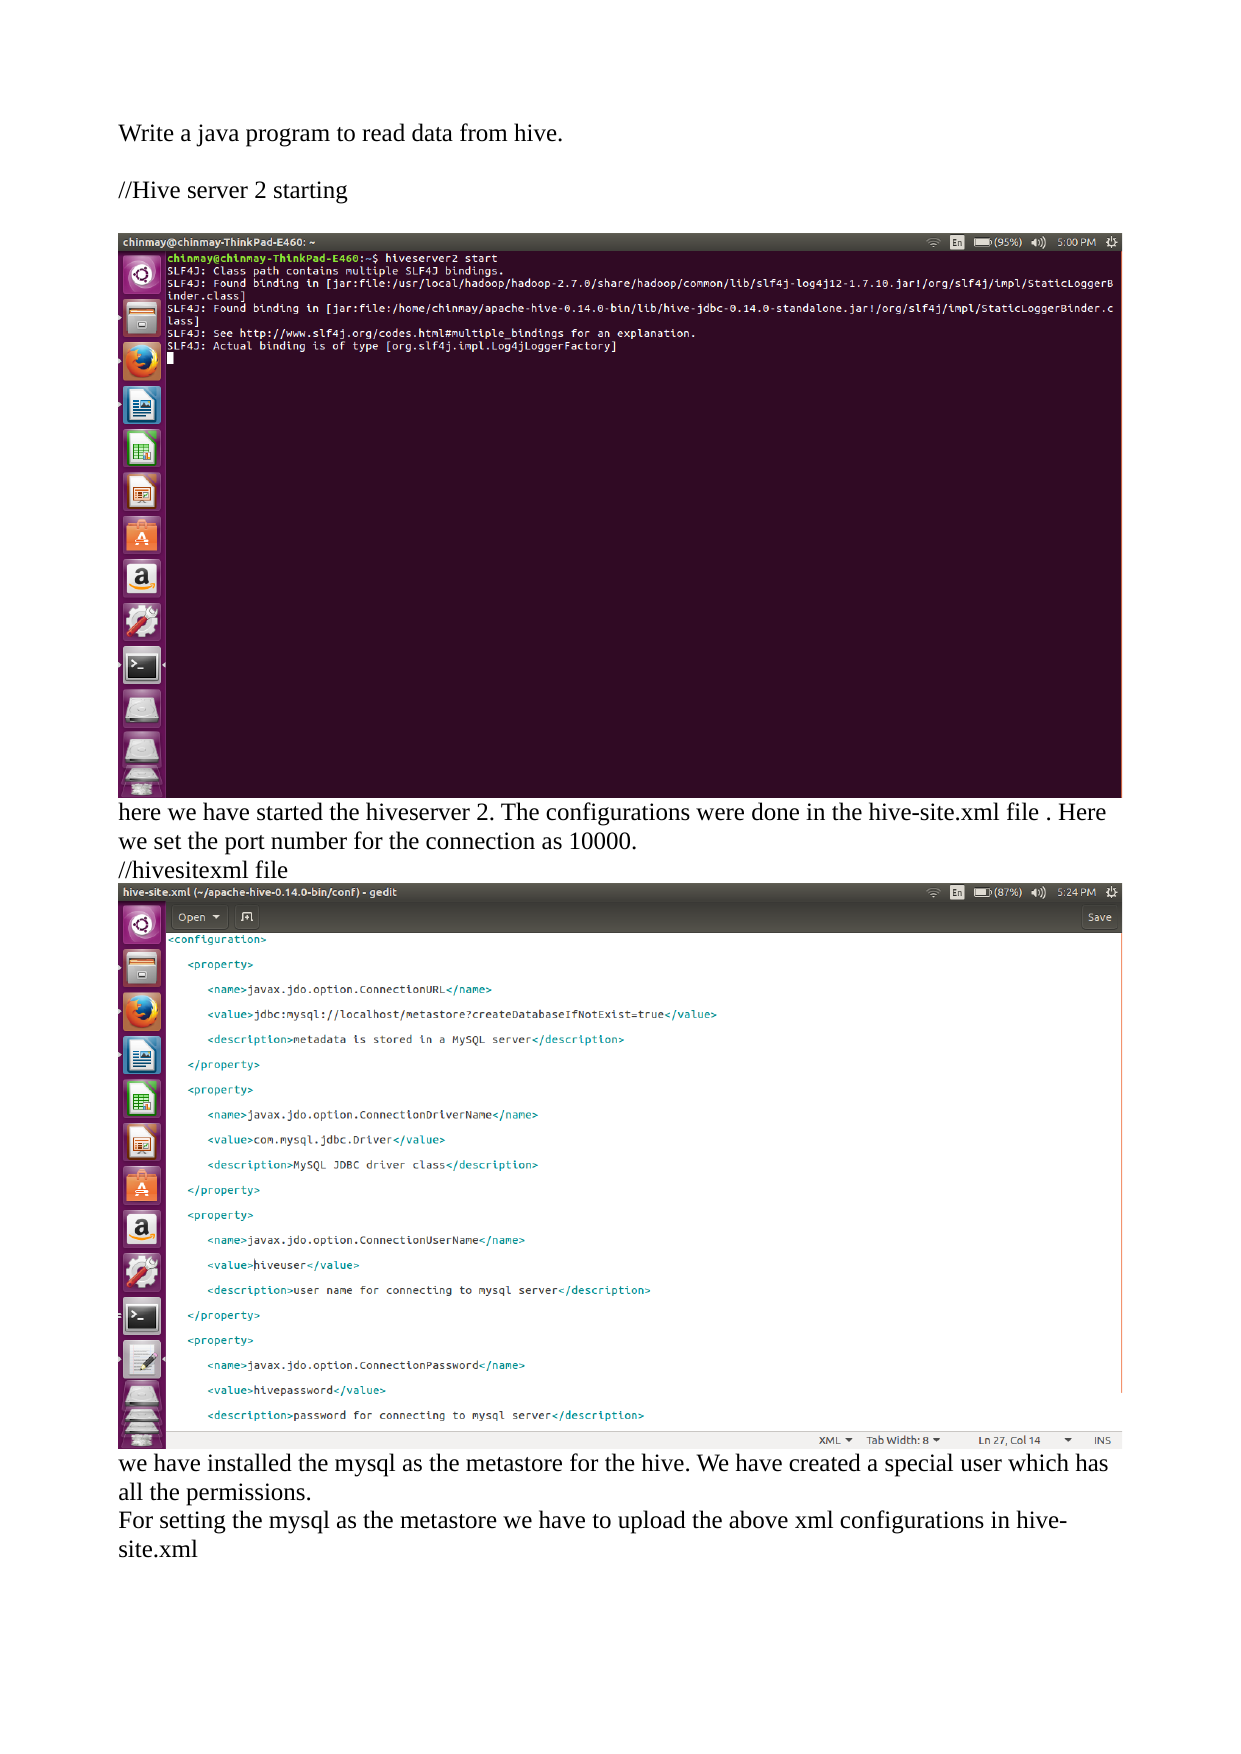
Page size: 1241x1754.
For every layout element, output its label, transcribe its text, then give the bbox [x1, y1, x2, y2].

picture [118, 233, 1123, 798]
text Write a java program to read data from hive. [118, 118, 1122, 147]
text here we have started the hiveserver 2. The configurations were done in the hive-site.xml file . Here we set the port number for the connection as 10000. [118, 798, 1122, 855]
text //Hive server 2 starting [118, 176, 1122, 204]
picture [118, 883, 1123, 1449]
text //hivesitexml file [118, 855, 1122, 883]
text we have installed the mysql as the metastore for the hive. We have created a special user which has all the permissions. [118, 1449, 1122, 1506]
text For setting the mysql as the metastore we have to upload the above xml configurations in hive-site.xml [118, 1506, 1122, 1563]
